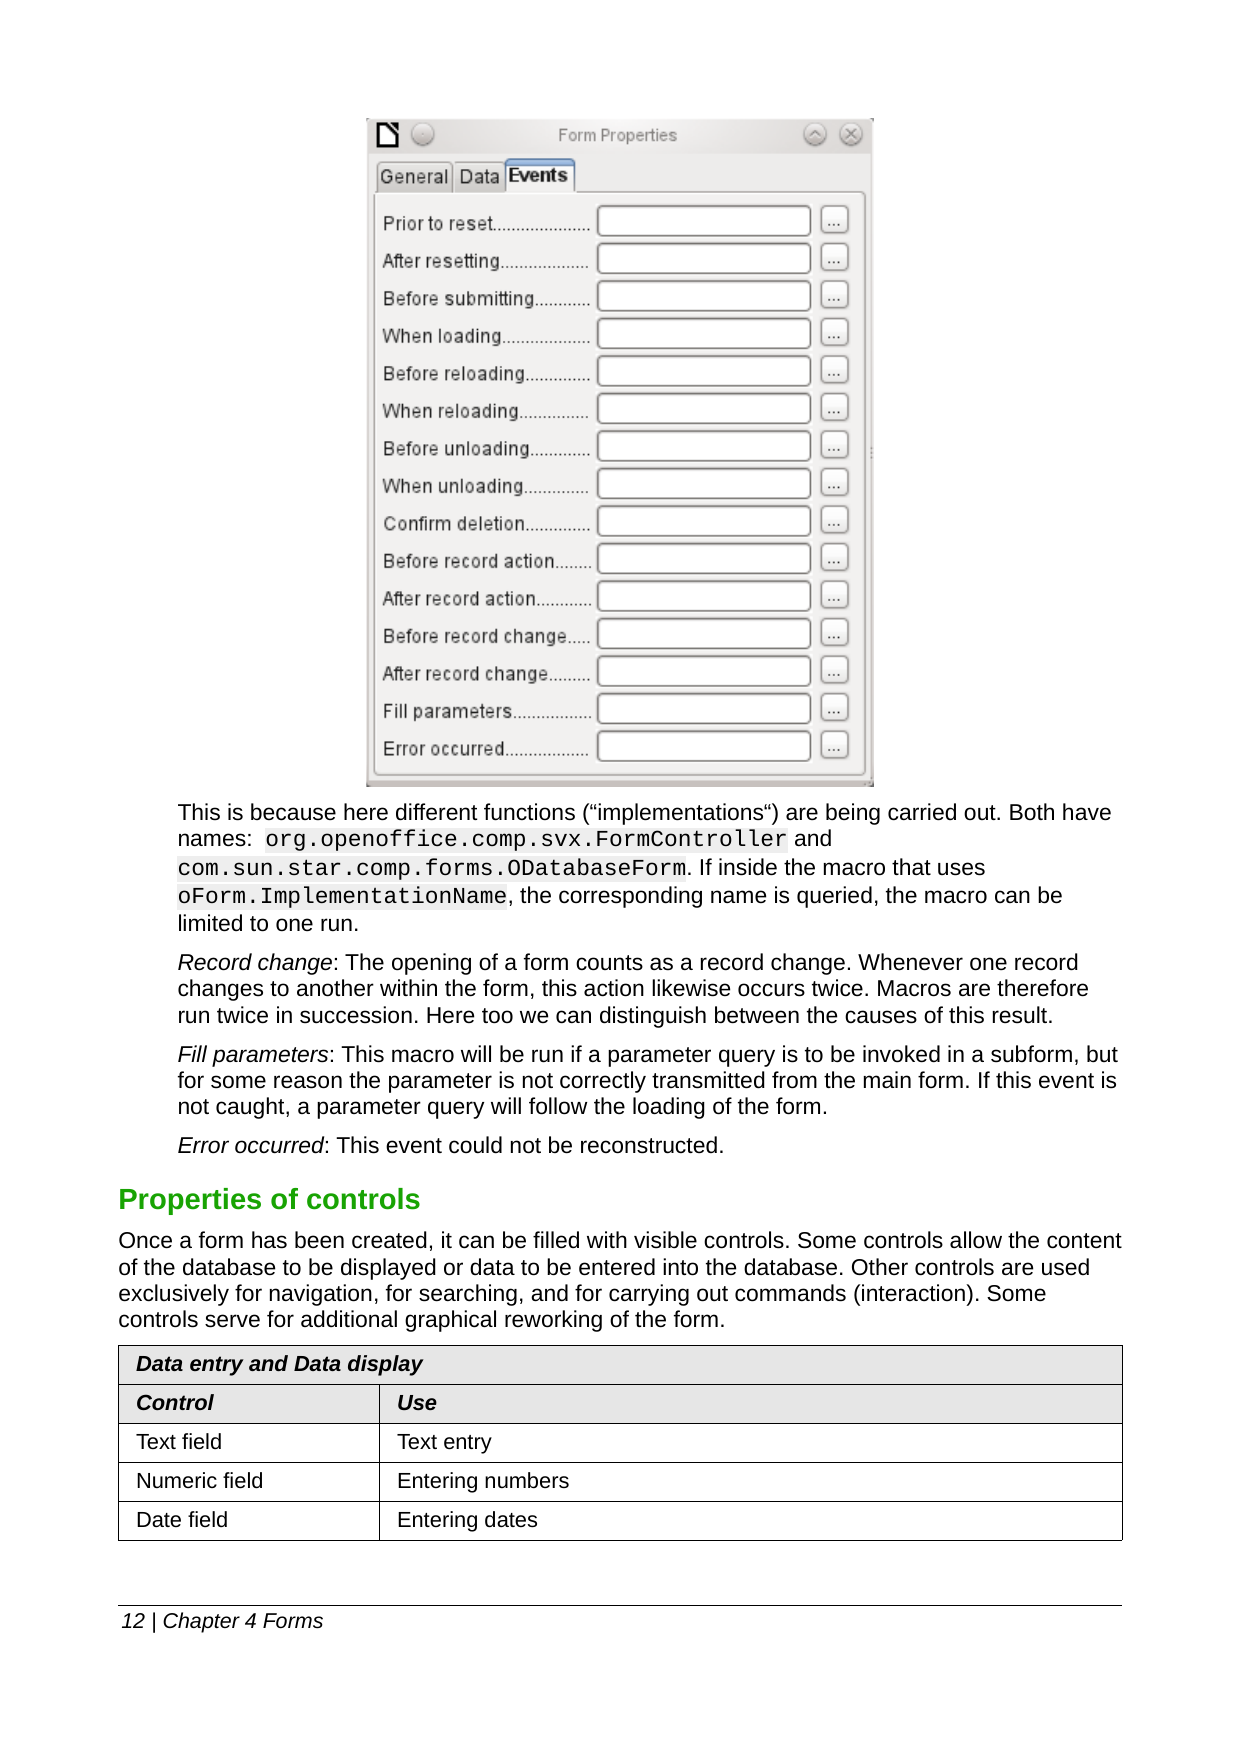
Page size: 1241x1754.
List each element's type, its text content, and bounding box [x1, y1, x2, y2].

subtitle Properties of controls [118, 1182, 1122, 1216]
table_cell Entering numbers [380, 1463, 1122, 1501]
table_cell Text entry [380, 1424, 1122, 1462]
table_cell Use [380, 1385, 1122, 1423]
text Once a form has been created, it can be filled with visible controls. Some controls allow the content of the database to be displayed or data to be entered into the database. Other controls are used exclusively for navigation, for searching, and for carrying out commands (interaction). Some controls serve for additional graphical reworking of the form. [118, 1227, 1122, 1333]
text This is because here different functions (“implementations“) are being carried out. Both have names: org.openoffice.comp.svx.FormController and com.sun.star.comp.forms.ODatabaseForm. If inside the macro that uses oForm.ImplementationName, the corresponding name is queried, the macro can be limited to one run. [177, 799, 1122, 936]
table_cell Date field [119, 1502, 379, 1539]
text Error occurred: This event could not be reconstructed. [177, 1132, 1122, 1158]
table_cell Numeric field [119, 1463, 379, 1501]
table_header Data entry and Data display [119, 1346, 1122, 1384]
text Fill parameters: This macro will be run if a parameter query is to be invoked in a subform, but for some reason the parameter is not correctly transmitted from the main form. If this event is not caught, a parameter query will follow the loading of the form. [177, 1041, 1122, 1119]
picture [366, 118, 874, 787]
table_cell Text field [119, 1424, 379, 1462]
text Record change: The opening of a form counts as a record change. Whenever one record changes to another within the form, this action likewise occurs twice. Macros are therefore run twice in succession. Here too we can distinguish between the causes of this result. [177, 949, 1122, 1028]
table_cell Entering dates [380, 1502, 1122, 1539]
table_cell Control [119, 1385, 379, 1423]
